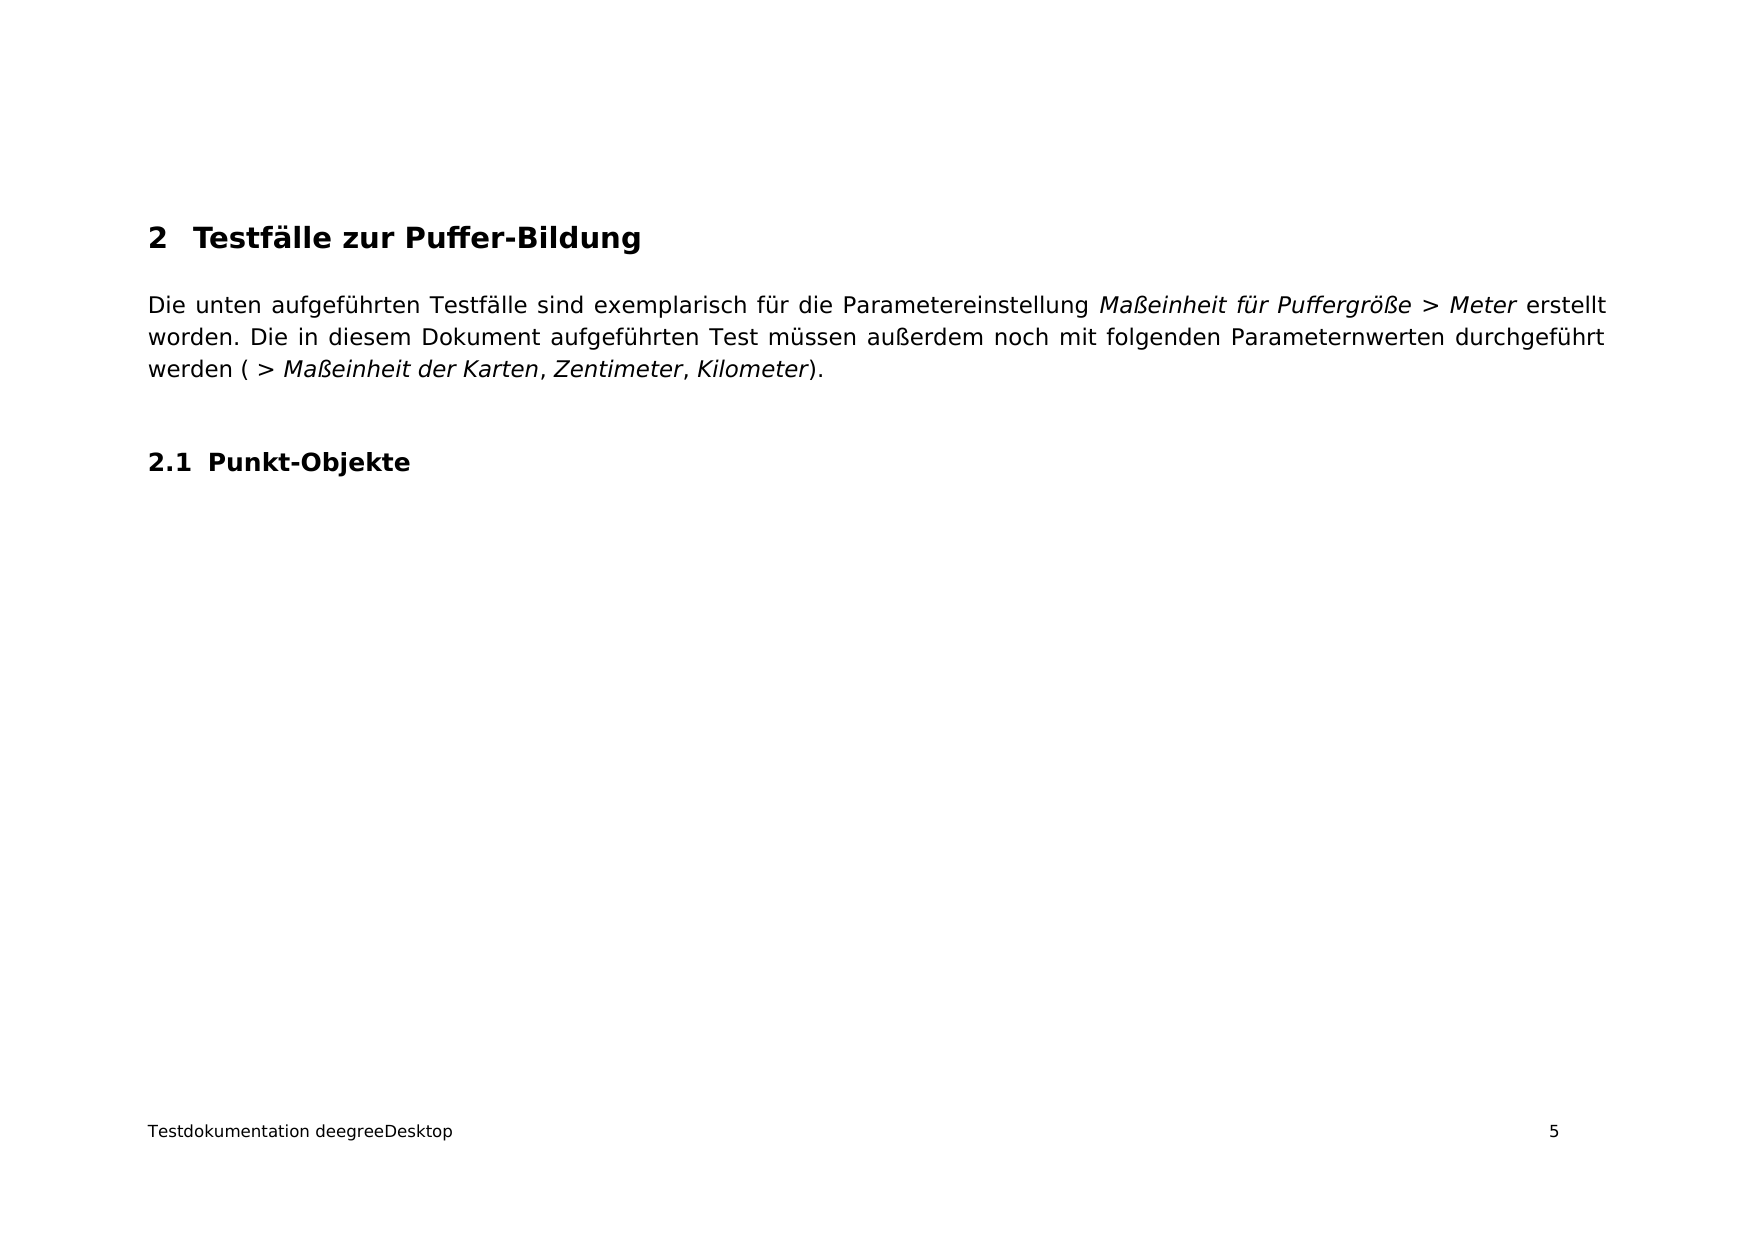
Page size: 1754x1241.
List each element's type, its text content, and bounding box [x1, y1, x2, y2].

text Die unten aufgeführten Testfälle sind exemplarisch für die Parametereinstellung Maßeinheit für Puffergröße > Meter erstellt worden. Die in diesem Dokument aufgeführten Test müssen außerdem noch mit folgenden Parameternwerten durchgeführt werden ( > Maßeinheit der Karten, Zentimeter, Kilometer). [148, 292, 1606, 383]
subtitle Testfälle zur Puffer-Bildung [148, 221, 1606, 255]
subtitle Punkt-Objekte [148, 448, 1606, 477]
